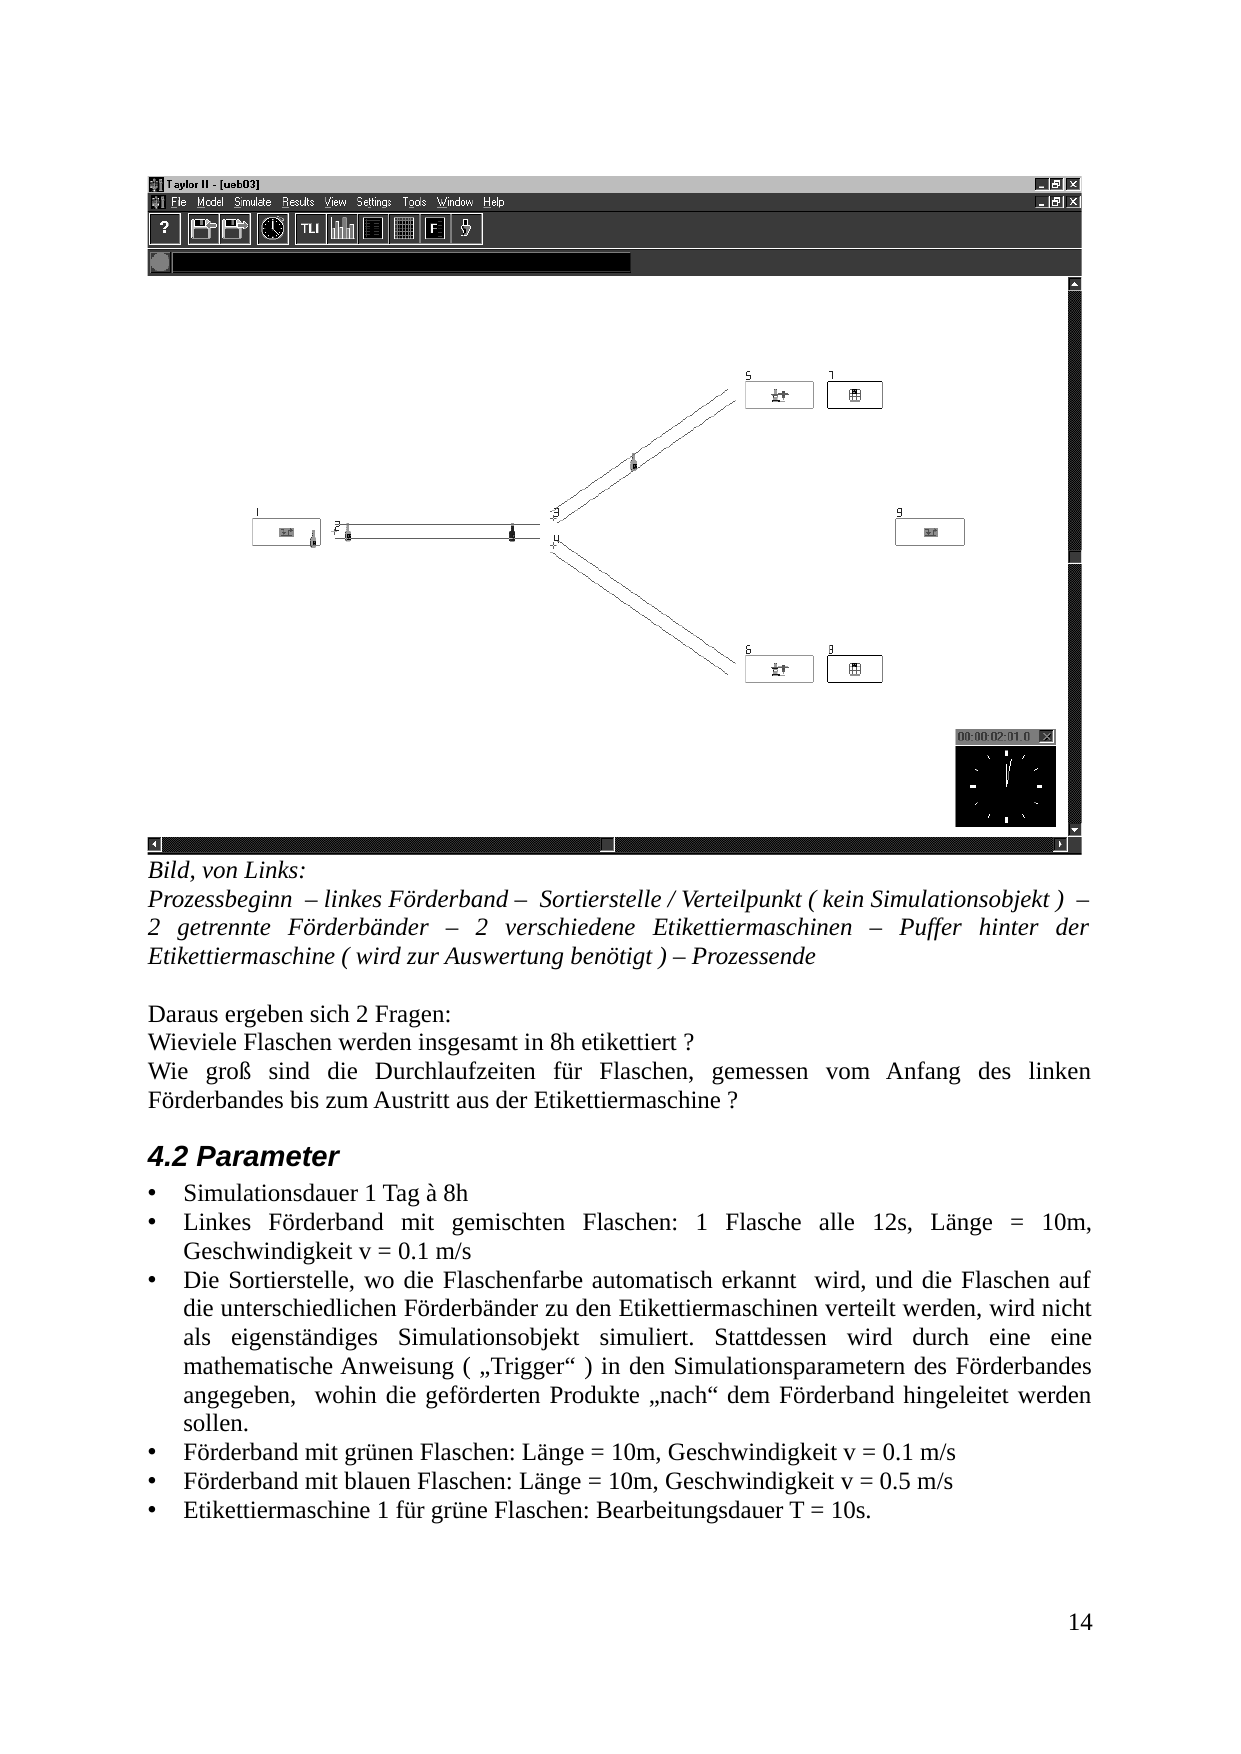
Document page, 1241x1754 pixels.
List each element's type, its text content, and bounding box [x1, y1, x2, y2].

text Bild, von Links: [148, 855, 1093, 884]
list Förderband mit blauen Flaschen: Länge = 10m, Geschwindigkeit v = 0.5 m/s [148, 1466, 1093, 1495]
text Daraus ergeben sich 2 Fragen: [148, 999, 1093, 1027]
list Simulationsdauer 1 Tag à 8h [148, 1178, 1093, 1207]
subtitle 4.2 Parameter [148, 1139, 1093, 1172]
text Wieviele Flaschen werden insgesamt in 8h etikettiert ? [148, 1027, 1093, 1056]
list Die Sortierstelle, wo die Flaschenfarbe automatisch erkannt wird, und die Flaschen auf die unterschiedlichen Förderbänder zu den Etikettiermaschinen verteilt werden, wird nicht als eigenständiges Simulationsobjekt simuliert. Stattdessen wird durch eine eine mathematische Anweisung ( „Trigger“ ) in den Simulationsparametern des Förderbandes angegeben, wohin die geförderten Produkte „nach“ dem Förderband hingeleitet werden sollen. [148, 1265, 1093, 1437]
list Förderband mit grünen Flaschen: Länge = 10m, Geschwindigkeit v = 0.1 m/s [148, 1437, 1093, 1466]
list Linkes Förderband mit gemischten Flaschen: 1 Flasche alle 12s, Länge = 10m, Geschwindigkeit v = 0.1 m/s [148, 1207, 1093, 1265]
text Prozessbeginn – linkes Förderband – Sortierstelle / Verteilpunkt ( kein Simulationsobjekt ) – 2 getrennte Förderbänder – 2 verschiedene Etikettiermaschinen – Puffer hinter der Etikettiermaschine ( wird zur Auswertung benötigt ) – Prozessende [148, 884, 1093, 970]
list Etikettiermaschine 1 für grüne Flaschen: Bearbeitungsdauer T = 10s. [148, 1495, 1093, 1523]
picture [147, 176, 1082, 855]
text Wie groß sind die Durchlaufzeiten für Flaschen, gemessen vom Anfang des linken Förderbandes bis zum Austritt aus der Etikettiermaschine ? [148, 1056, 1093, 1114]
